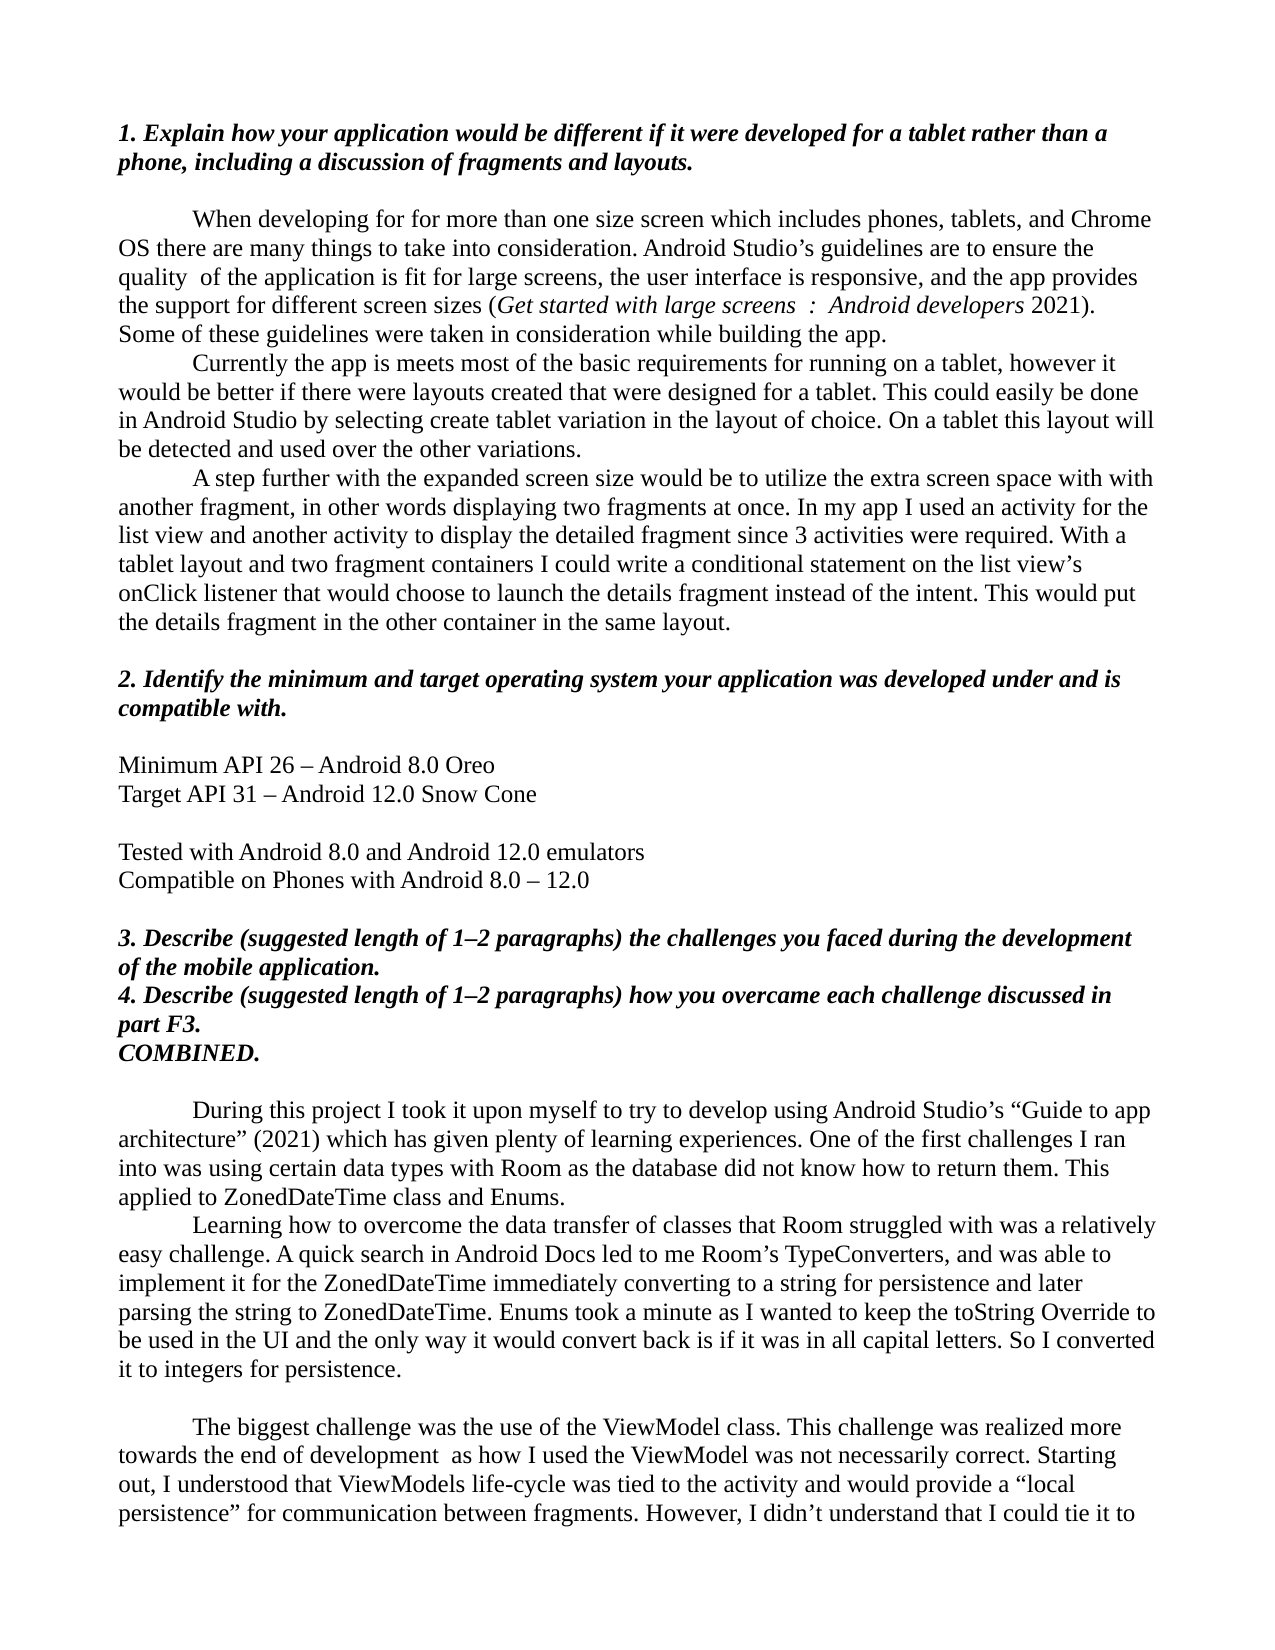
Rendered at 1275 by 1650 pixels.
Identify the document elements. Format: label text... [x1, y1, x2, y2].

text 3. Describe (suggested length of 1–2 paragraphs) the challenges you faced during the development of the mobile application. [118, 923, 1157, 981]
text COMBINED. [118, 1038, 1157, 1067]
text Target API 31 – Android 12.0 Snow Cone [118, 779, 1157, 808]
text 1. Explain how your application would be different if it were developed for a tablet rather than a phone, including a discussion of fragments and layouts. [118, 118, 1157, 176]
text Currently the app is meets most of the basic requirements for running on a tablet, however it would be better if there were layouts created that were designed for a tablet. This could easily be done in Android Studio by selecting create tablet variation in the layout of choice. On a tablet this layout will be detected and used over the other variations. [118, 348, 1157, 463]
text A step further with the expanded screen size would be to utilize the extra screen space with with another fragment, in other words displaying two fragments at once. In my app I used an activity for the list view and another activity to display the detailed fragment since 3 activities were required. With a tablet layout and two fragment containers I could write a conditional statement on the list view’s onClick listener that would choose to launch the details fragment instead of the intent. This would put the details fragment in the other container in the same layout. [118, 463, 1157, 636]
text Minimum API 26 – Android 8.0 Oreo [118, 751, 1157, 779]
text Compatible on Phones with Android 8.0 – 12.0 [118, 866, 1157, 894]
text 4. Describe (suggested length of 1–2 paragraphs) how you overcame each challenge discussed in part F3. [118, 981, 1157, 1038]
text Tested with Android 8.0 and Android 12.0 emulators [118, 837, 1157, 866]
text The biggest challenge was the use of the ViewModel class. This challenge was realized more towards the end of development as how I used the ViewModel was not necessarily correct. Starting out, I understood that ViewModels life-cycle was tied to the activity and would provide a “local persistence” for communication between fragments. However, I didn’t understand that I could tie it to [118, 1412, 1157, 1527]
text 2. Identify the minimum and target operating system your application was developed under and is compatible with. [118, 664, 1157, 722]
text When developing for for more than one size screen which includes phones, tablets, and Chrome OS there are many things to take into consideration. Android Studio’s guidelines are to ensure the quality of the application is fit for large screens, the user interface is responsive, and the app provides the support for different screen sizes (Get started with large screens : Android developers 2021). Some of these guidelines were taken in consideration while building the app. [118, 204, 1157, 348]
text Learning how to overcome the data transfer of classes that Room struggled with was a relatively easy challenge. A quick search in Android Docs led to me Room’s TypeConverters, and was able to implement it for the ZonedDateTime immediately converting to a string for persistence and later parsing the string to ZonedDateTime. Enums took a minute as I wanted to keep the toString Override to be used in the UI and the only way it would convert back is if it was in all capital letters. So I converted it to integers for persistence. [118, 1211, 1157, 1383]
text During this project I took it upon myself to try to develop using Android Studio’s “Guide to app architecture” (2021) which has given plenty of learning experiences. One of the first challenges I ran into was using certain data types with Room as the database did not know how to return them. This applied to ZonedDateTime class and Enums. [118, 1096, 1157, 1211]
